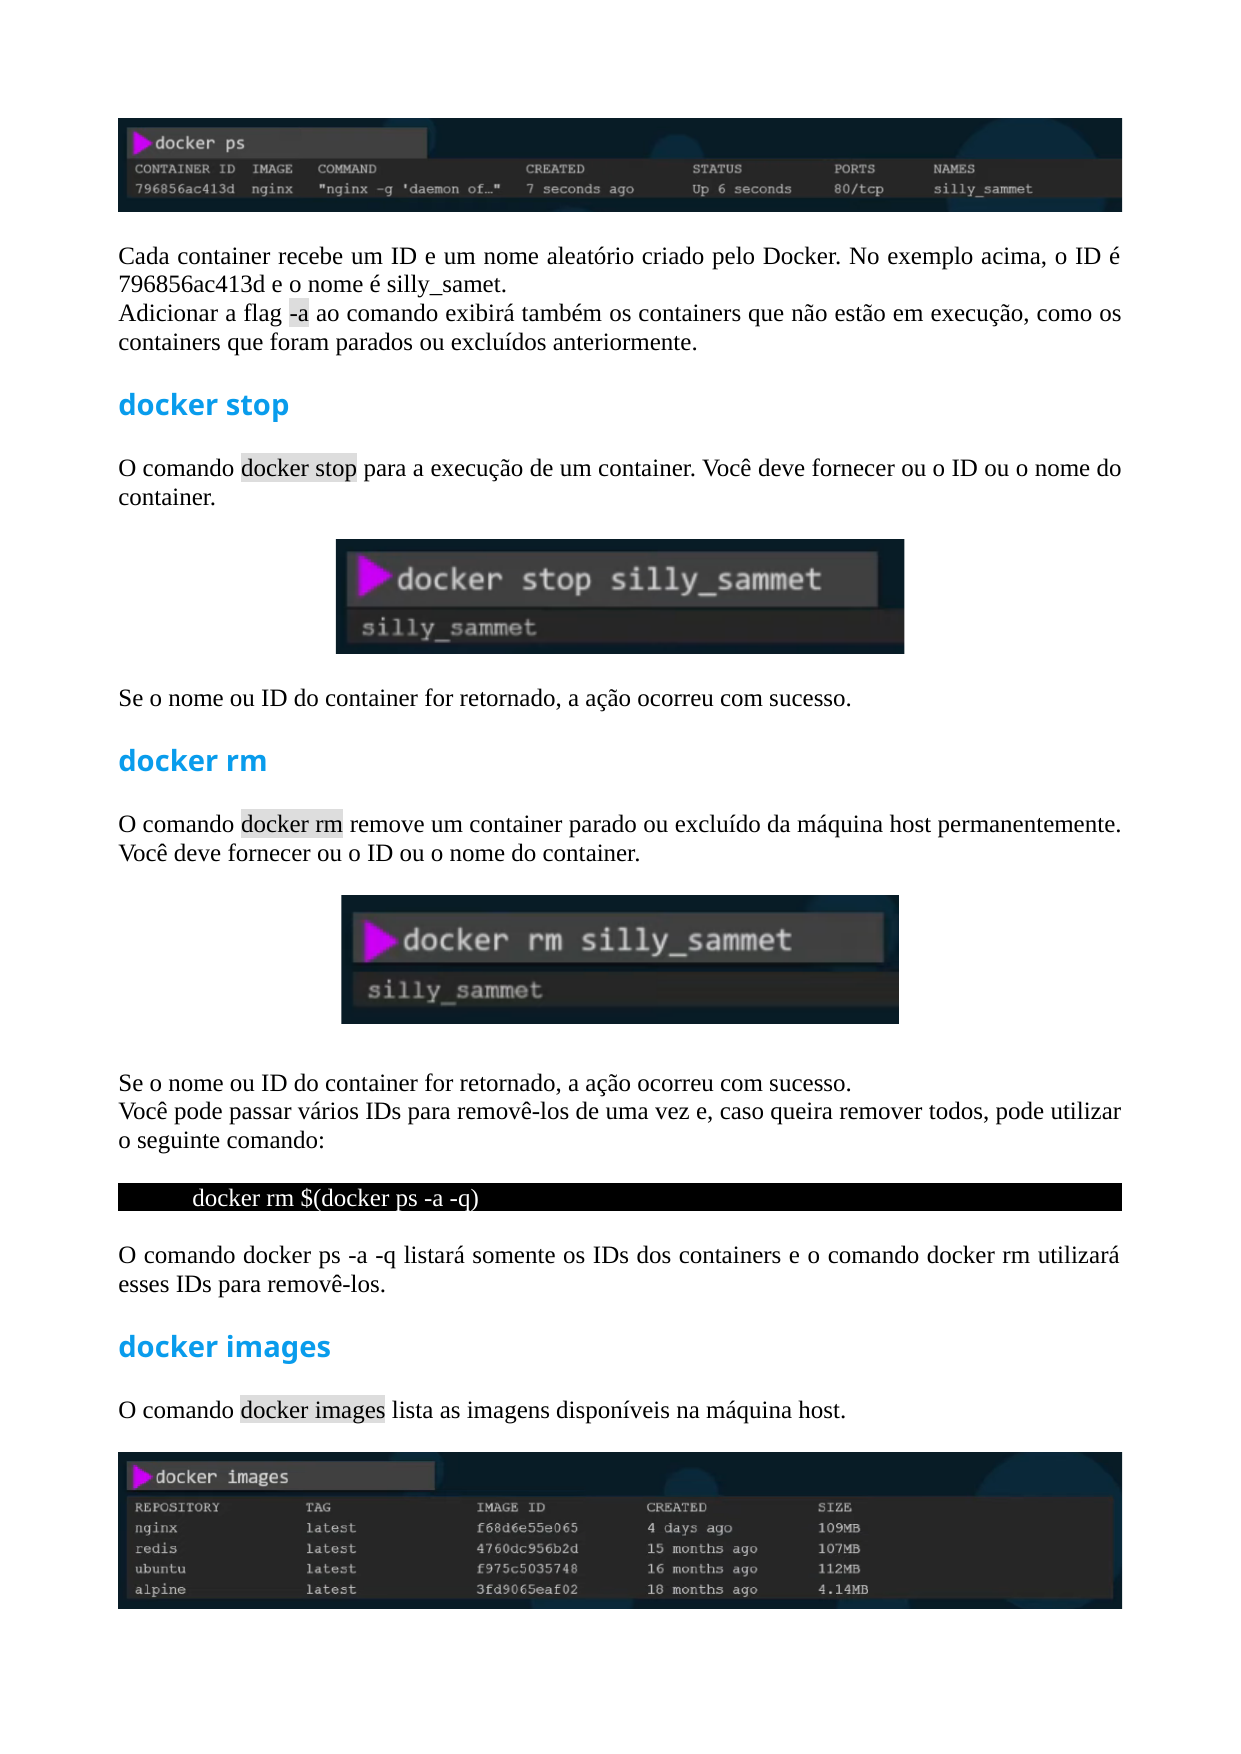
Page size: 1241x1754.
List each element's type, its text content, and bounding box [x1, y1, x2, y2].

picture [118, 118, 1123, 212]
text O comando docker images lista as imagens disponíveis na máquina host. [118, 1395, 1122, 1423]
text Se o nome ou ID do container for retornado, a ação ocorreu com sucesso. [118, 1068, 1122, 1096]
picture [341, 895, 899, 1024]
text docker stop [118, 384, 1122, 424]
text docker rm [118, 740, 1122, 780]
text Você pode passar vários IDs para removê-los de uma vez e, caso queira remover todos, pode utilizar o seguinte comando: [118, 1096, 1122, 1154]
picture [118, 1452, 1123, 1609]
text O comando docker ps -a -q listará somente os IDs dos containers e o comando docker rm utilizará esses IDs para removê-los. [118, 1240, 1122, 1298]
text Se o nome ou ID do container for retornado, a ação ocorreu com sucesso. [118, 683, 1122, 712]
text Cada container recebe um ID e um nome aleatório criado pelo Docker. No exemplo acima, o ID é 796856ac413d e o nome é silly_samet. [118, 241, 1122, 298]
text docker rm $(docker ps -a -q) [118, 1183, 1122, 1211]
text O comando docker stop para a execução de um container. Você deve fornecer ou o ID ou o nome do container. [118, 453, 1122, 510]
picture [335, 539, 905, 654]
text Adicionar a flag -a ao comando exibirá também os containers que não estão em execução, como os containers que foram parados ou excluídos anteriormente. [118, 298, 1122, 356]
text docker images [118, 1326, 1122, 1366]
text O comando docker rm remove um container parado ou excluído da máquina host permanentemente. Você deve fornecer ou o ID ou o nome do container. [118, 809, 1122, 866]
